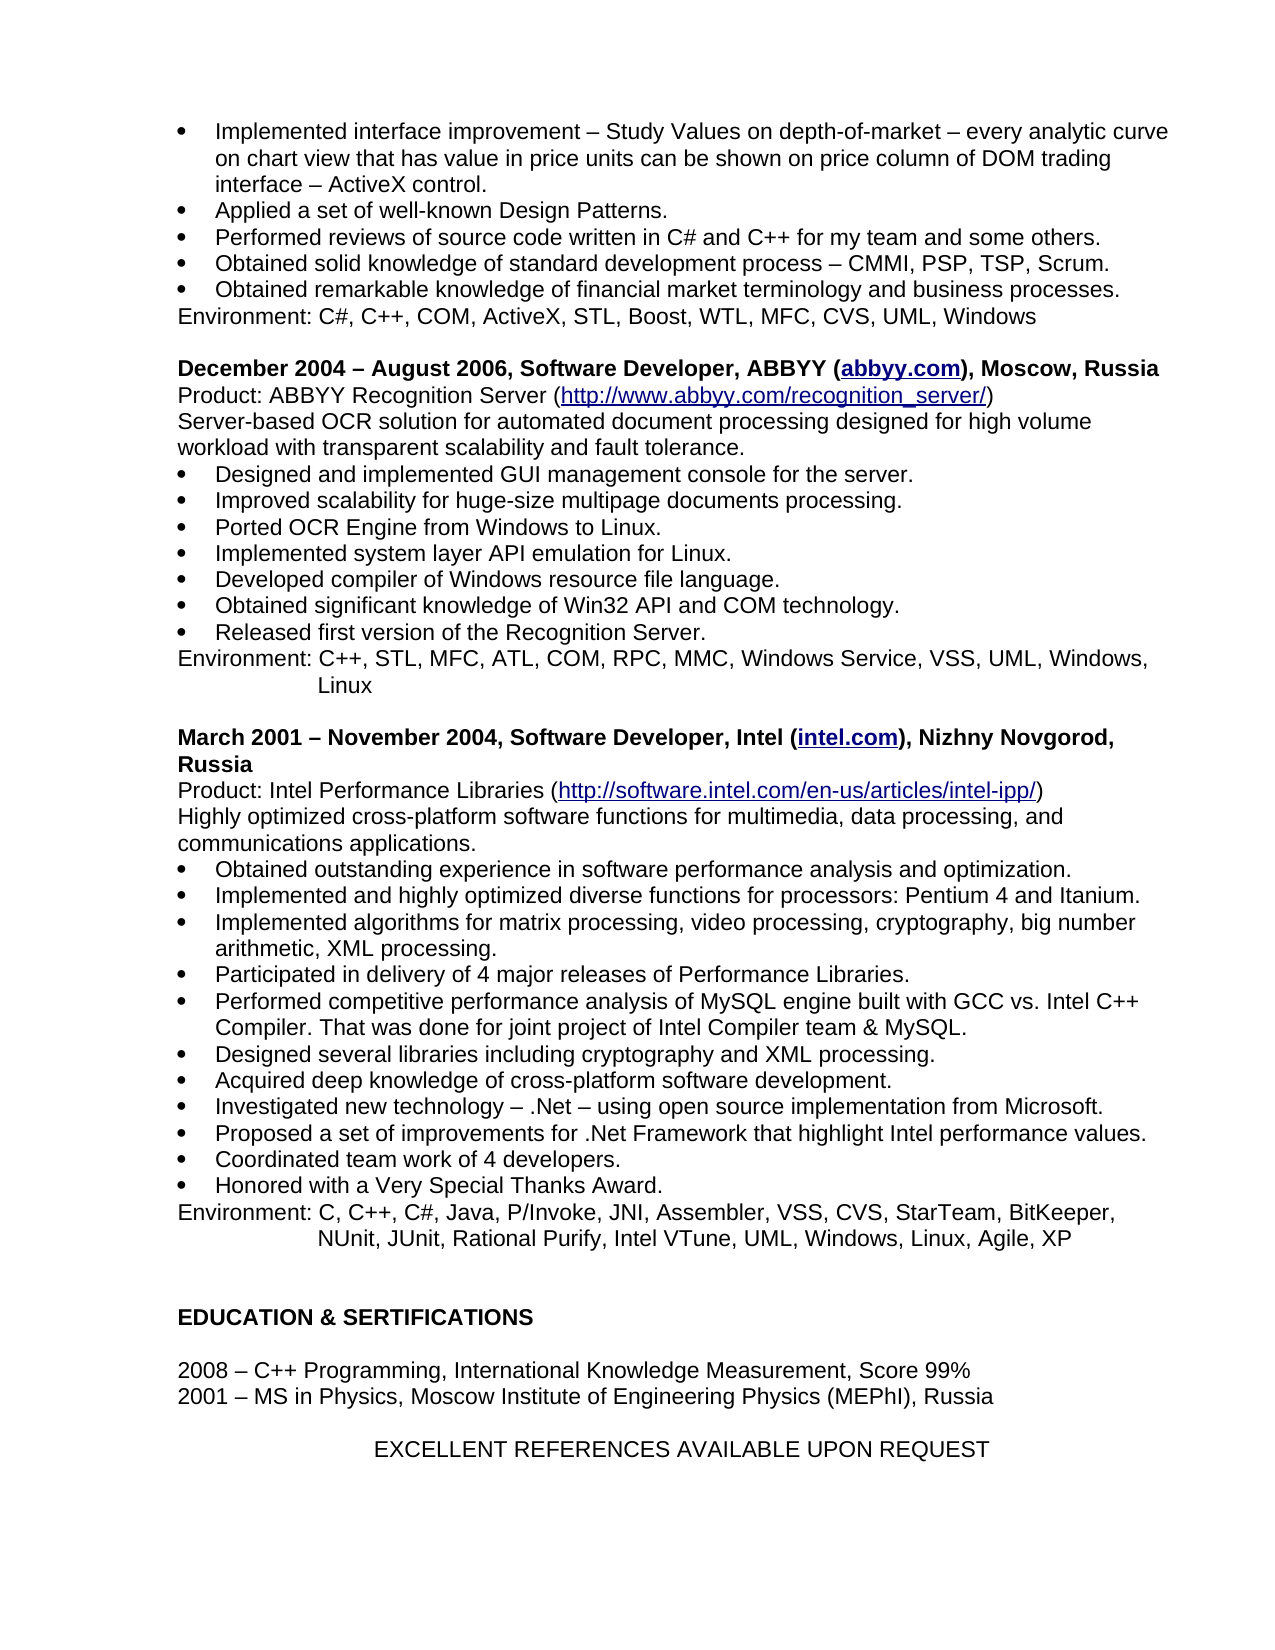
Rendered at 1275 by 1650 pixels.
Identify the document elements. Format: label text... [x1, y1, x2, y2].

list Implemented algorithms for matrix processing, video processing, cryptography, big number arithmetic, XML processing. [177, 909, 1186, 961]
list Obtained significant knowledge of Win32 API and COM technology. [177, 592, 1186, 619]
list Designed and implemented GUI management console for the server. [177, 461, 1186, 487]
text Linux [177, 672, 1186, 698]
text Product: Intel Performance Libraries (http://software.intel.com/en-us/articles/intel-ipp/) [177, 777, 1186, 803]
text NUnit, JUnit, Rational Purify, Intel VTune, UML, Windows, Linux, Agile, XP [177, 1225, 1186, 1251]
list Proposed a set of improvements for .Net Framework that highlight Intel performance values. [177, 1119, 1186, 1146]
list Performed competitive performance analysis of MySQL engine built with GCC vs. Intel C++ Compiler. That was done for joint project of Intel Compiler team & MySQL. [177, 988, 1186, 1041]
list Improved scalability for huge-size multipage documents processing. [177, 487, 1186, 513]
text 2001 – MS in Physics, Moscow Institute of Engineering Physics (MEPhI), Russia [177, 1383, 1186, 1409]
list Performed reviews of source code written in C# and C++ for my team and some others. [177, 223, 1186, 250]
text EXCELLENT REFERENCES AVAILABLE UPON REQUEST [177, 1436, 1186, 1462]
list Applied a set of well-known Design Patterns. [177, 197, 1186, 223]
list Obtained remarkable knowledge of financial market terminology and business processes. [177, 276, 1186, 303]
text Product: ABBYY Recognition Server (http://www.abbyy.com/recognition_server/) [177, 382, 1186, 408]
list Ported OCR Engine from Windows to Linux. [177, 513, 1186, 540]
list Acquired deep knowledge of cross-platform software development. [177, 1067, 1186, 1093]
list Honored with a Very Special Thanks Award. [177, 1172, 1186, 1199]
list Developed compiler of Windows resource file language. [177, 566, 1186, 592]
list Participated in delivery of 4 major releases of Performance Libraries. [177, 961, 1186, 988]
text March 2001 – November 2004, Software Developer, Intel (intel.com), Nizhny Novgorod, Russia [177, 724, 1186, 777]
list Obtained outstanding experience in software performance analysis and optimization. [177, 856, 1186, 882]
text 2008 – C++ Programming, International Knowledge Measurement, Score 99% [177, 1357, 1186, 1383]
text Highly optimized cross-platform software functions for multimedia, data processing, and communications applications. [177, 803, 1186, 856]
list Coordinated team work of 4 developers. [177, 1146, 1186, 1172]
list Released first version of the Recognition Server. [177, 619, 1186, 645]
list Implemented and highly optimized diverse functions for processors: Pentium 4 and Itanium. [177, 882, 1186, 909]
text Environment: C#, C++, COM, ActiveX, STL, Boost, WTL, MFC, CVS, UML, Windows [177, 303, 1186, 329]
text Environment: C++, STL, MFC, ATL, COM, RPC, MMC, Windows Service, VSS, UML, Windows, [177, 645, 1186, 672]
text December 2004 – August 2006, Software Developer, ABBYY (abbyy.com), Moscow, Russia [177, 355, 1186, 382]
list Implemented interface improvement – Study Values on depth-of-market – every analytic curve on chart view that has value in price units can be shown on price column of DOM trading interface – ActiveX control. [177, 118, 1186, 197]
text Server-based OCR solution for automated document processing designed for high volume workload with transparent scalability and fault tolerance. [177, 408, 1186, 461]
list Implemented system layer API emulation for Linux. [177, 540, 1186, 566]
list Designed several libraries including cryptography and XML processing. [177, 1041, 1186, 1067]
list Obtained solid knowledge of standard development process – CMMI, PSP, TSP, Scrum. [177, 250, 1186, 276]
list Investigated new technology – .Net – using open source implementation from Microsoft. [177, 1093, 1186, 1119]
text EDUCATION & SERTIFICATIONS [177, 1304, 1186, 1330]
text Environment: C, C++, C#, Java, P/Invoke, JNI, Assembler, VSS, CVS, StarTeam, BitKeeper, [177, 1199, 1186, 1225]
